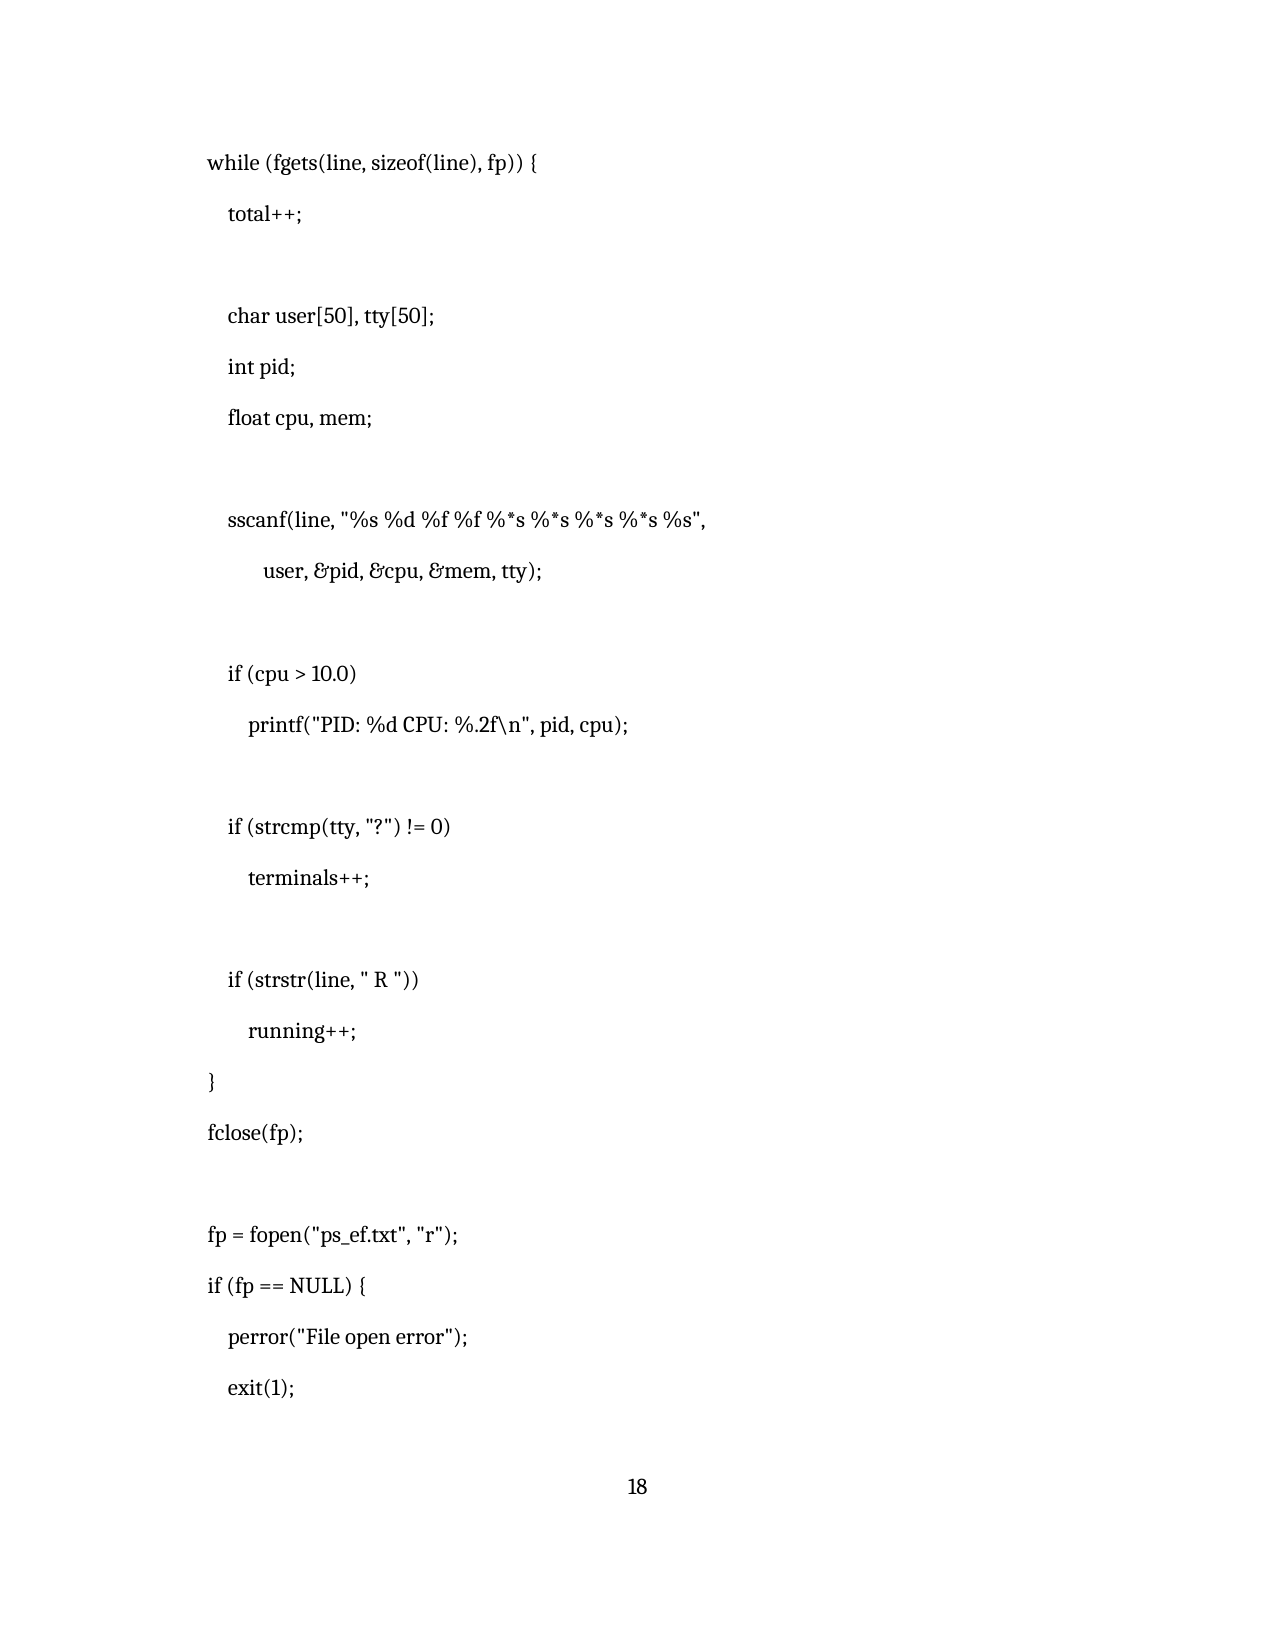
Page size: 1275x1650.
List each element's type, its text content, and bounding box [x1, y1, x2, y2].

text char user[50], tty[50]; [187, 303, 1087, 329]
text perror("File open error"); [187, 1324, 1087, 1350]
text float cpu, mem; [187, 405, 1087, 432]
text terminals++; [187, 864, 1087, 891]
text user, &pid, &cpu, &mem, tty); [187, 558, 1087, 585]
text int pid; [187, 354, 1087, 381]
text while (fgets(line, sizeof(line), fp)) { [187, 150, 1087, 176]
text total++; [187, 201, 1087, 227]
text exit(1); [187, 1375, 1087, 1401]
text fclose(fp); [187, 1120, 1087, 1146]
text if (strcmp(tty, "?") != 0) [187, 813, 1087, 840]
text printf("PID: %d CPU: %.2f\n", pid, cpu); [187, 711, 1087, 738]
text } [187, 1069, 1087, 1095]
text if (fp == NULL) { [187, 1273, 1087, 1299]
text running++; [187, 1018, 1087, 1044]
text fp = fopen("ps_ef.txt", "r"); [187, 1222, 1087, 1248]
text sscanf(line, "%s %d %f %f %*s %*s %*s %*s %s", [187, 507, 1087, 534]
text if (strstr(line, " R ")) [187, 967, 1087, 993]
text if (cpu > 10.0) [187, 660, 1087, 687]
